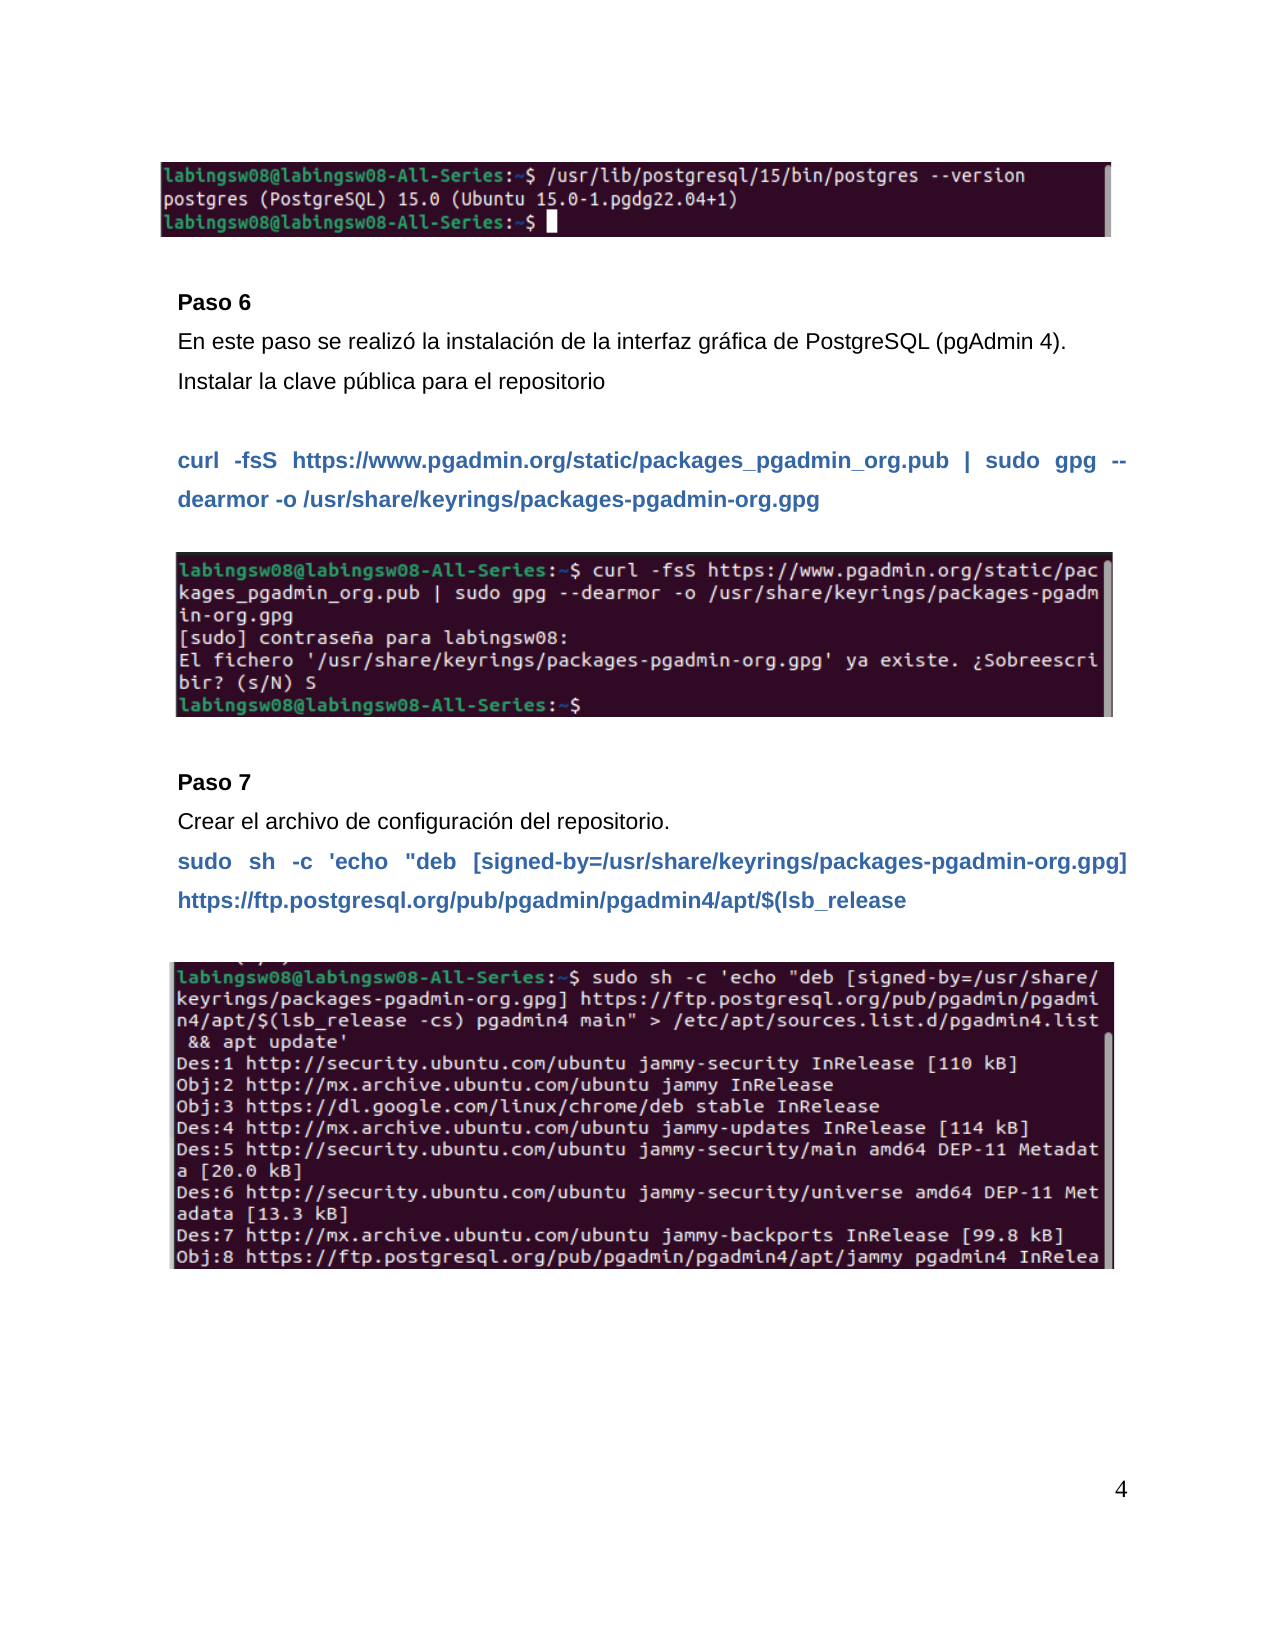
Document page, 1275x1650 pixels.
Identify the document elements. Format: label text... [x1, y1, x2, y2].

picture [169, 962, 1115, 1269]
picture [175, 552, 1113, 717]
text curl -fsS https://www.pgadmin.org/static/packages_pgadmin_org.pub | sudo gpg --dearmor -o /usr/share/keyrings/packages-pgadmin-org.gpg [177, 447, 1127, 512]
text Crear el archivo de configuración del repositorio. [177, 808, 1127, 834]
text En este paso se realizó la instalación de la interfaz gráfica de PostgreSQL (pgAdmin 4). [177, 328, 1127, 354]
text Instalar la clave pública para el repositorio [177, 368, 1127, 394]
text Paso 6 [177, 289, 1127, 315]
text Paso 7 [177, 769, 1127, 795]
text sudo sh -c 'echo "deb [signed-by=/usr/share/keyrings/packages-pgadmin-org.gpg] https://ftp.postgresql.org/pub/pgadmin/pgadmin4/apt/$(lsb_release [177, 848, 1127, 913]
picture [160, 162, 1112, 237]
